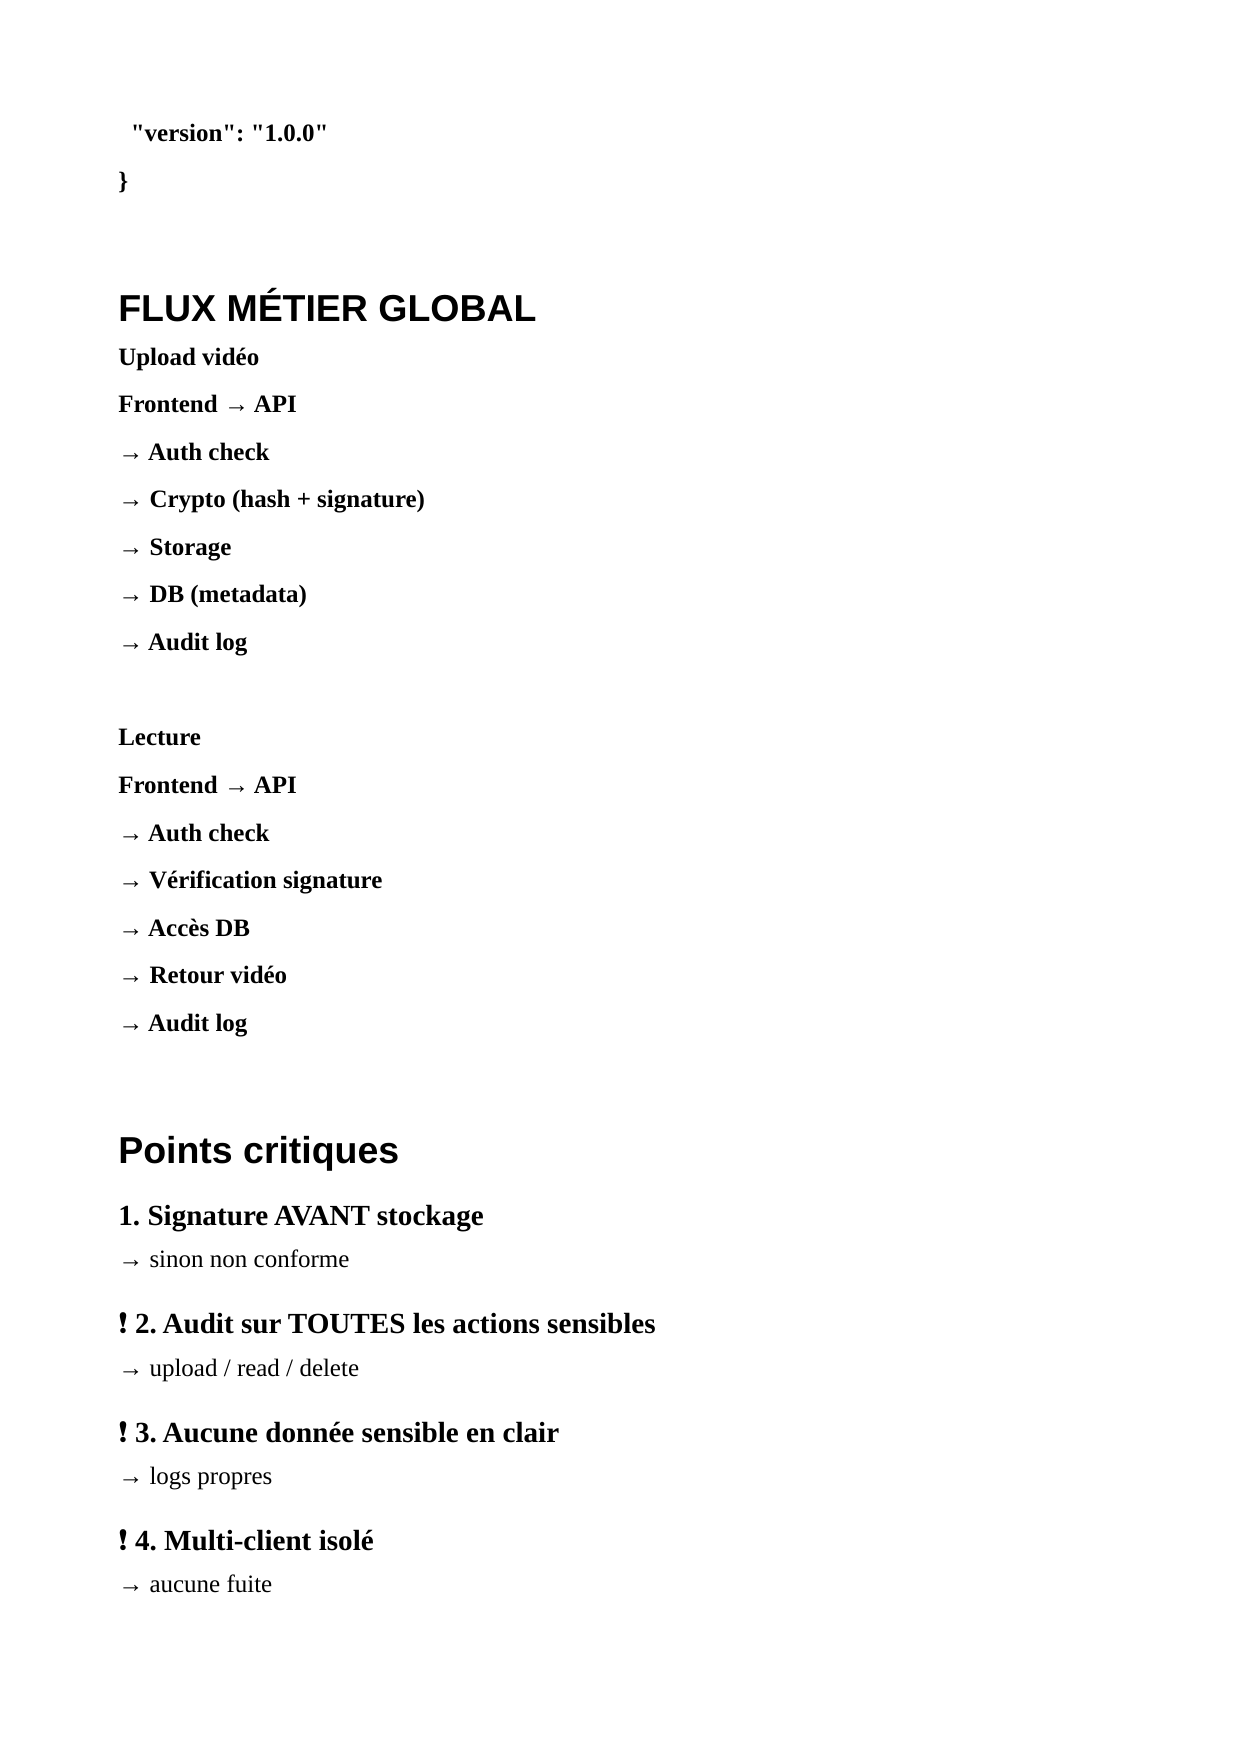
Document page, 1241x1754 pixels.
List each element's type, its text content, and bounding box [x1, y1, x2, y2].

text → logs propres [118, 1461, 1122, 1490]
text Lecture [118, 722, 1122, 751]
text Upload vidéo [118, 342, 1122, 370]
text → Accès DB [118, 913, 1122, 942]
text → sinon non conforme [118, 1244, 1122, 1273]
text → aucune fuite [118, 1569, 1122, 1598]
subtitle FLUX MÉTIER GLOBAL [118, 286, 1122, 329]
text → Audit log [118, 627, 1122, 656]
subtitle 1. Signature AVANT stockage [118, 1198, 1122, 1232]
text → Retour vidéo [118, 960, 1122, 989]
text Frontend → API [118, 389, 1122, 418]
subtitle ❗ 2. Audit sur TOUTES les actions sensibles [118, 1307, 1122, 1340]
text → Auth check [118, 437, 1122, 466]
text → Crypto (hash + signature) [118, 484, 1122, 513]
text → Auth check [118, 818, 1122, 846]
text } [118, 166, 1122, 194]
text Frontend → API [118, 770, 1122, 799]
text → Audit log [118, 1008, 1122, 1037]
subtitle Points critiques [118, 1128, 1122, 1171]
text → Storage [118, 532, 1122, 561]
text → DB (metadata) [118, 579, 1122, 608]
text "version": "1.0.0" [118, 118, 1122, 147]
text → upload / read / delete [118, 1353, 1122, 1381]
subtitle ❗ 3. Aucune donnée sensible en clair [118, 1415, 1122, 1448]
subtitle ❗ 4. Multi-client isolé [118, 1523, 1122, 1557]
text → Vérification signature [118, 865, 1122, 894]
